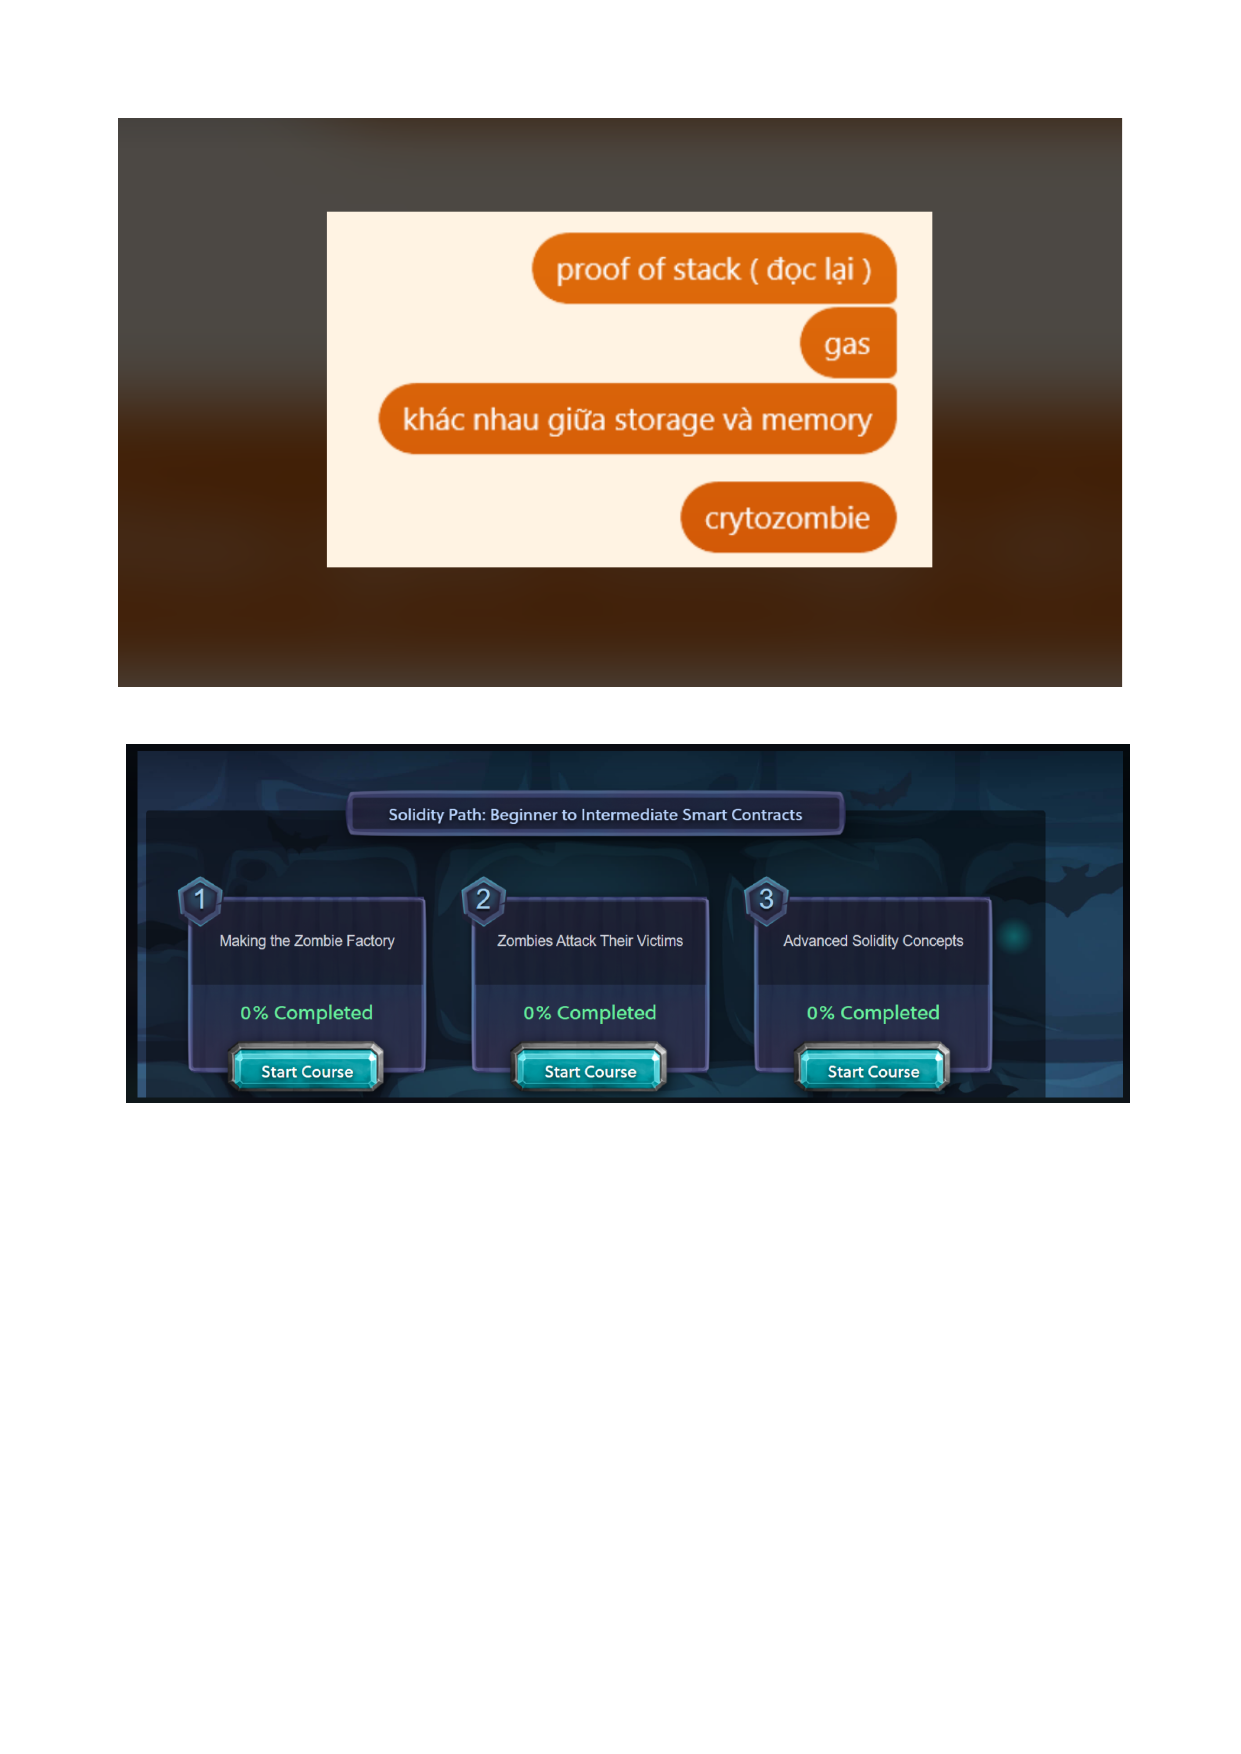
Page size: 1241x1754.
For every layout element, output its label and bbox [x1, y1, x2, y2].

picture [126, 744, 1130, 1103]
picture [118, 118, 1123, 687]
